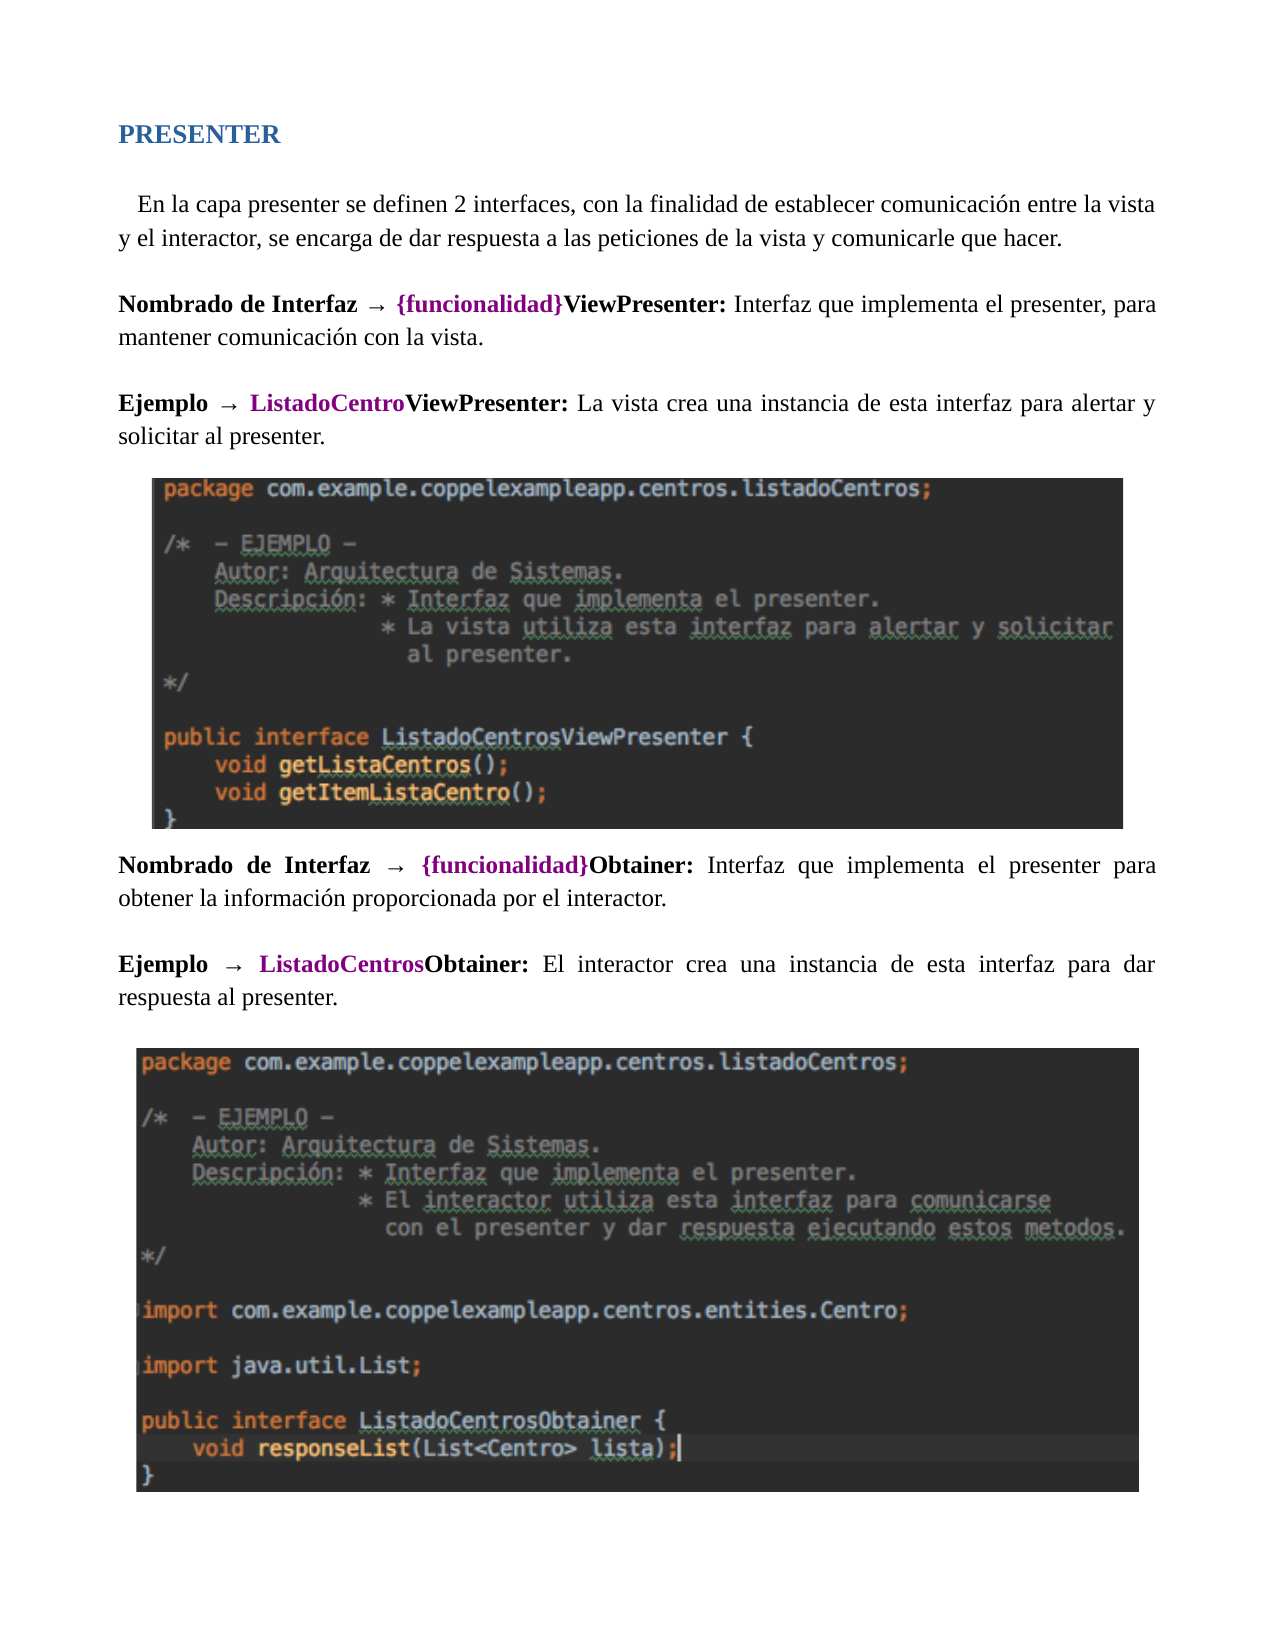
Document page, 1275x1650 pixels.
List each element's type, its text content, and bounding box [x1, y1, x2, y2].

text Nombrado de Interfaz → {funcionalidad}Obtainer: Interfaz que implementa el presenter para obtener la información proporcionada por el interactor. [118, 850, 1157, 912]
text Ejemplo → ListadoCentroViewPresenter: La vista crea una instancia de esta interfaz para alertar y solicitar al presenter. [118, 388, 1157, 449]
picture [151, 478, 1124, 829]
text En la capa presenter se definen 2 interfaces, con la finalidad de establecer comunicación entre la vista y el interactor, se encarga de dar respuesta a las peticiones de la vista y comunicarle que hacer. [118, 189, 1157, 251]
text Nombrado de Interfaz → {funcionalidad}ViewPresenter: Interfaz que implementa el presenter, para mantener comunicación con la vista. [118, 289, 1157, 350]
text Ejemplo → ListadoCentrosObtainer: El interactor crea una instancia de esta interfaz para dar respuesta al presenter. [118, 949, 1157, 1011]
picture [136, 1048, 1139, 1492]
text PRESENTER [118, 118, 1157, 149]
